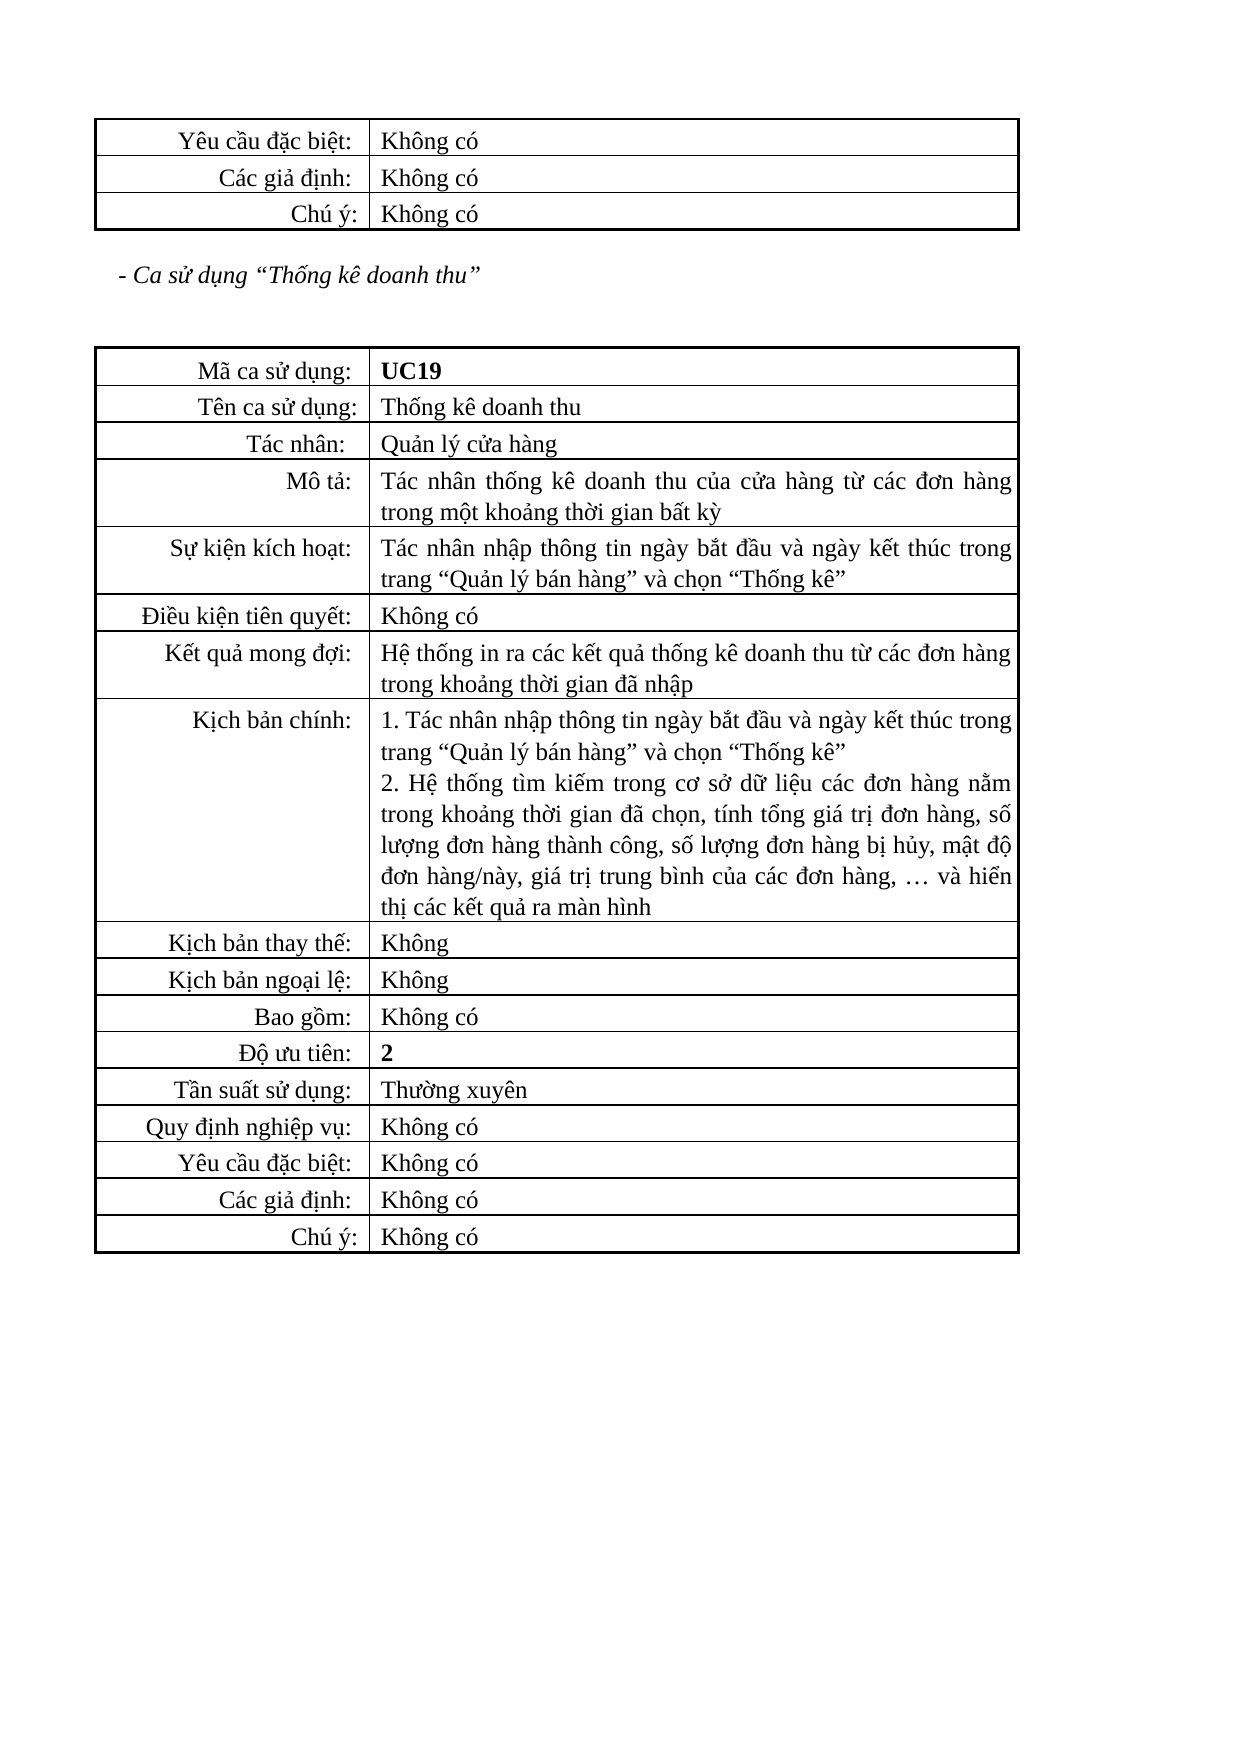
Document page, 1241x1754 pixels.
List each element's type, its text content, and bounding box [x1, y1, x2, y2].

table_cell Không có [370, 996, 1017, 1031]
table_cell Chú ý: [97, 193, 369, 228]
table_cell Yêu cầu đặc biệt: [97, 120, 369, 155]
table_cell Tần suất sử dụng: [97, 1069, 369, 1104]
table_cell Tác nhân thống kê doanh thu của cửa hàng từ các đơn hàng trong một khoảng thời gian bất kỳ [370, 460, 1017, 526]
table_cell Không có [370, 120, 1017, 155]
table_cell Tên ca sử dụng: [97, 386, 369, 421]
text - Ca sử dụng “Thống kê doanh thu” [118, 260, 1122, 289]
table_cell Không [370, 959, 1017, 994]
table_cell Không có [370, 1142, 1017, 1177]
table_cell Kịch bản thay thế: [97, 922, 369, 957]
table_header Mã ca sử dụng: [97, 349, 369, 384]
table_cell Bao gồm: [97, 996, 369, 1031]
table_cell Mô tả: [97, 460, 369, 526]
table_cell Không [370, 922, 1017, 957]
table_cell Yêu cầu đặc biệt: [97, 1142, 369, 1177]
table_cell Điều kiện tiên quyết: [97, 595, 369, 630]
table_cell Các giả định: [97, 156, 369, 191]
table_cell Không có [370, 156, 1017, 191]
table_cell Kết quả mong đợi: [97, 632, 369, 698]
table_cell Độ ưu tiên: [97, 1032, 369, 1067]
table_cell Các giả định: [97, 1179, 369, 1214]
table_header UC19 [370, 349, 1017, 384]
table_cell Sự kiện kích hoạt: [97, 527, 369, 593]
table_cell Chú ý: [97, 1216, 369, 1251]
table_cell Kịch bản chính: [97, 699, 369, 921]
table_cell Kịch bản ngoại lệ: [97, 959, 369, 994]
table_cell 1. Tác nhân nhập thông tin ngày bắt đầu và ngày kết thúc trong trang “Quản lý bán hàng” và chọn “Thống kê” 2. Hệ thống tìm kiếm trong cơ sở dữ liệu các đơn hàng nằm trong khoảng thời gian đã chọn, tính tổng giá trị đơn hàng, số lượng đơn hàng thành công, số lượng đơn hàng bị hủy, mật độ đơn hàng/này, giá trị trung bình của các đơn hàng, … và hiển thị các kết quả ra màn hình [370, 699, 1017, 921]
table_cell Quy định nghiệp vụ: [97, 1106, 369, 1141]
table_cell Quản lý cửa hàng [370, 423, 1017, 458]
table_cell Không có [370, 193, 1017, 228]
table_cell Tác nhân: [97, 423, 369, 458]
table_cell Không có [370, 1216, 1017, 1251]
table_cell Không có [370, 1179, 1017, 1214]
table_cell Không có [370, 595, 1017, 630]
table_cell Thường xuyên [370, 1069, 1017, 1104]
table_cell Hệ thống in ra các kết quả thống kê doanh thu từ các đơn hàng trong khoảng thời gian đã nhập [370, 632, 1017, 698]
table_cell Không có [370, 1106, 1017, 1141]
table_cell Thống kê doanh thu [370, 386, 1017, 421]
table_cell 2 [370, 1032, 1017, 1067]
table_cell Tác nhân nhập thông tin ngày bắt đầu và ngày kết thúc trong trang “Quản lý bán hàng” và chọn “Thống kê” [370, 527, 1017, 593]
